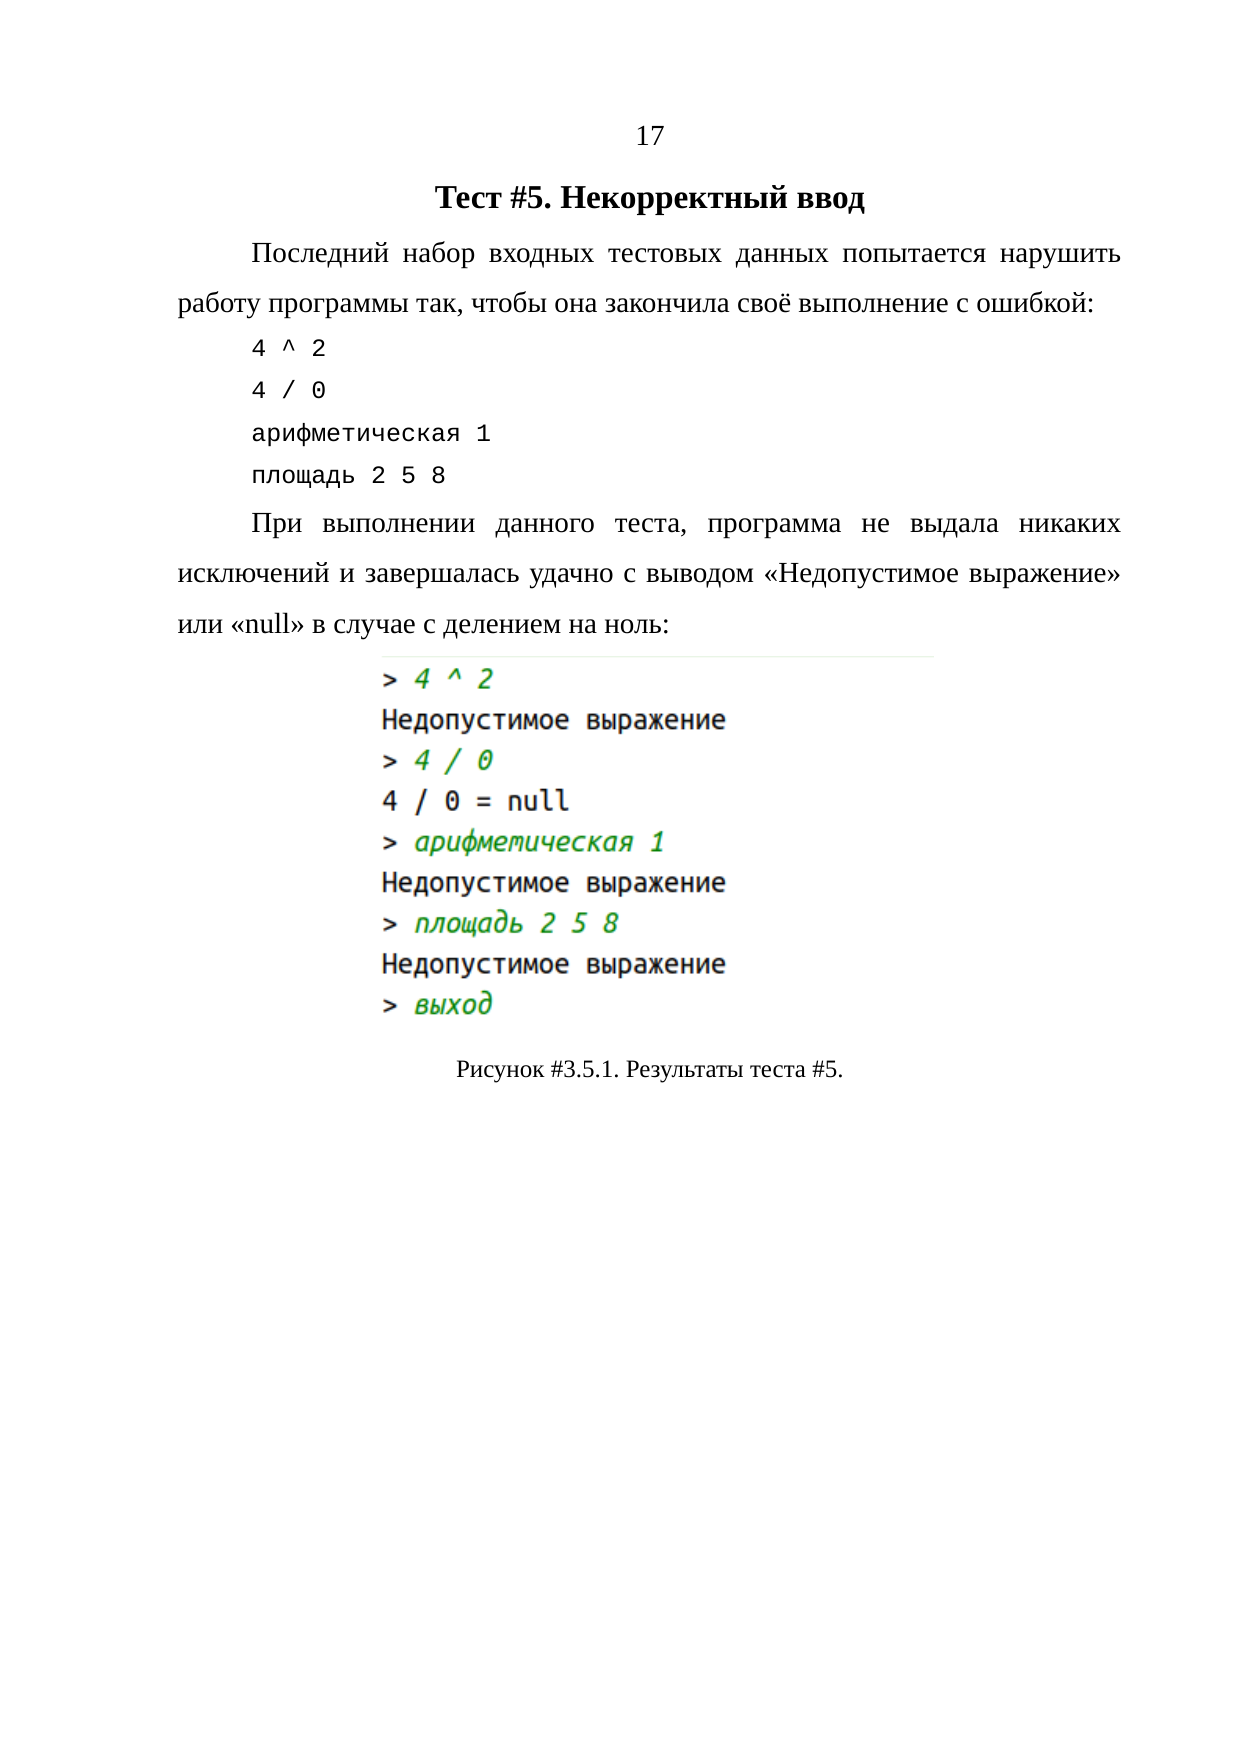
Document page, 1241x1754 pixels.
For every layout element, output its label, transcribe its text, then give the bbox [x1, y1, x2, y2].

text При выполнении данного теста, программа не выдала никаких исключений и завершалась удачно с выводом «Недопустимое выражение» или «null» в случае с делением на ноль: [177, 505, 1122, 639]
text Последний набор входных тестовых данных попытается нарушить работу программы так, чтобы она закончила своё выполнение с ошибкой: [177, 235, 1122, 318]
text арифметическая 1 [177, 420, 1122, 449]
text 4 ^ 2 [177, 335, 1122, 364]
subtitle Тест #5. Некорректный ввод [177, 177, 1122, 216]
picture [365, 656, 934, 1038]
text площадь 2 5 8 [177, 463, 1122, 491]
text Рисунок #3.5.1. Результаты теста #5. [177, 1054, 1122, 1083]
text 4 / 0 [177, 378, 1122, 406]
